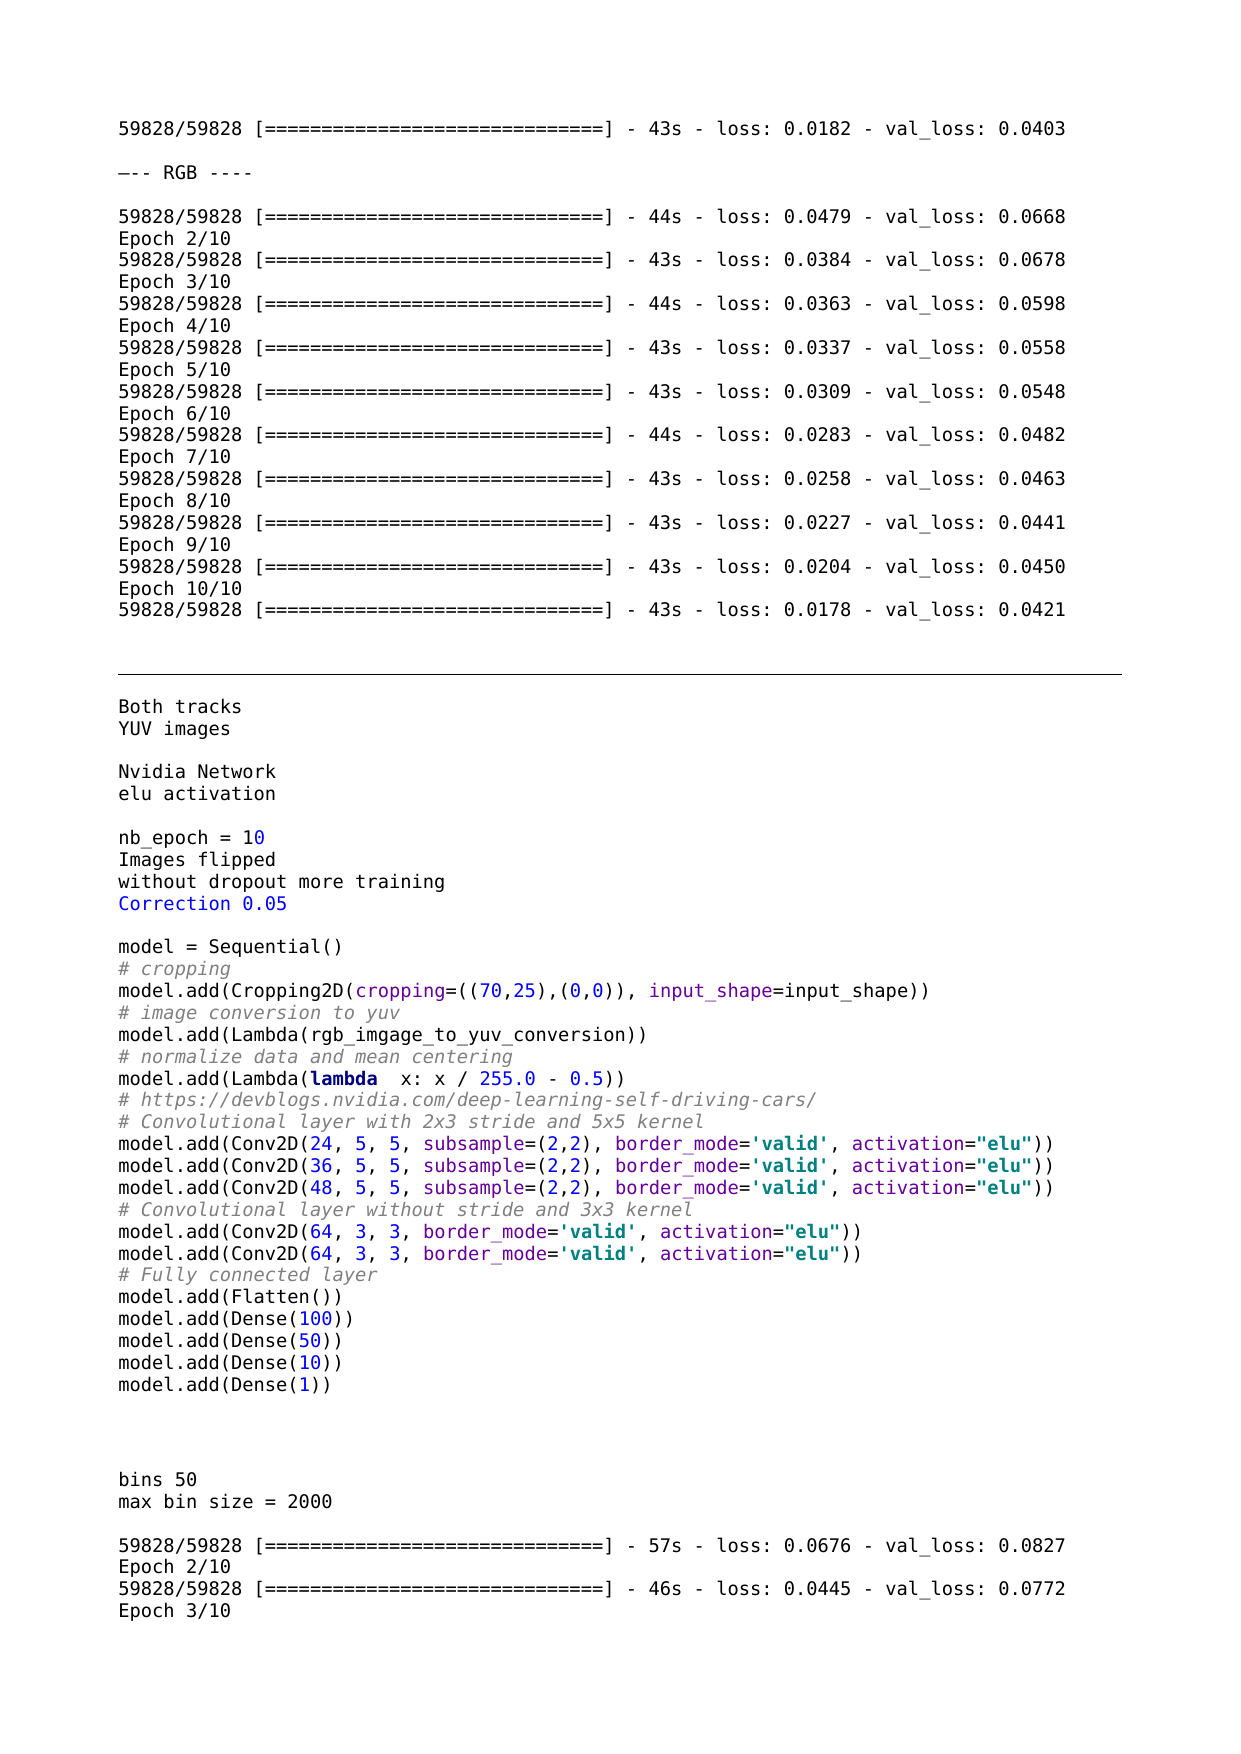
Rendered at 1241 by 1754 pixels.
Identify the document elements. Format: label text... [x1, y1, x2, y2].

text nb_epoch = 10 [118, 827, 1122, 849]
text 59828/59828 [==============================] - 43s - loss: 0.0227 - val_loss: 0.0441 [118, 512, 1122, 534]
text # https://devblogs.nvidia.com/deep-learning-self-driving-cars/ [118, 1089, 1122, 1111]
text 59828/59828 [==============================] - 46s - loss: 0.0445 - val_loss: 0.0772 [118, 1578, 1122, 1600]
text 59828/59828 [==============================] - 44s - loss: 0.0479 - val_loss: 0.0668 [118, 206, 1122, 227]
text model.add(Conv2D(64, 3, 3, border_mode='valid', activation="elu")) [118, 1243, 1122, 1264]
text model.add(Dense(10)) [118, 1352, 1122, 1374]
text Epoch 3/10 [118, 1600, 1122, 1622]
text # cropping [118, 958, 1122, 980]
text YUV images [118, 718, 1122, 739]
text Images flipped [118, 849, 1122, 871]
text model.add(Conv2D(48, 5, 5, subsample=(2,2), border_mode='valid', activation="elu")) [118, 1177, 1122, 1199]
text 59828/59828 [==============================] - 43s - loss: 0.0178 - val_loss: 0.0421 [118, 599, 1122, 621]
text Epoch 9/10 [118, 534, 1122, 556]
text model.add(Conv2D(36, 5, 5, subsample=(2,2), border_mode='valid', activation="elu")) [118, 1155, 1122, 1177]
text model = Sequential() [118, 936, 1122, 958]
text # image conversion to yuv [118, 1002, 1122, 1024]
text Both tracks [118, 696, 1122, 718]
text 59828/59828 [==============================] - 44s - loss: 0.0363 - val_loss: 0.0598 [118, 293, 1122, 315]
text 59828/59828 [==============================] - 43s - loss: 0.0204 - val_loss: 0.0450 [118, 556, 1122, 577]
text # Convolutional layer with 2x3 stride and 5x5 kernel [118, 1111, 1122, 1133]
text Epoch 8/10 [118, 490, 1122, 512]
text model.add(Dense(50)) [118, 1330, 1122, 1352]
text –-- RGB ---- [118, 162, 1122, 184]
text Epoch 4/10 [118, 315, 1122, 337]
text 59828/59828 [==============================] - 44s - loss: 0.0283 - val_loss: 0.0482 [118, 424, 1122, 446]
text 59828/59828 [==============================] - 43s - loss: 0.0384 - val_loss: 0.0678 [118, 249, 1122, 271]
text model.add(Cropping2D(cropping=((70,25),(0,0)), input_shape=input_shape)) [118, 980, 1122, 1002]
text model.add(Conv2D(24, 5, 5, subsample=(2,2), border_mode='valid', activation="elu")) [118, 1133, 1122, 1155]
text 59828/59828 [==============================] - 43s - loss: 0.0337 - val_loss: 0.0558 [118, 337, 1122, 359]
text Correction 0.05 [118, 893, 1122, 914]
text # normalize data and mean centering [118, 1046, 1122, 1068]
text Epoch 5/10 [118, 359, 1122, 381]
text Epoch 2/10 [118, 1556, 1122, 1578]
text Epoch 2/10 [118, 227, 1122, 249]
text Epoch 7/10 [118, 446, 1122, 468]
text bins 50 [118, 1469, 1122, 1491]
text Epoch 3/10 [118, 271, 1122, 293]
text model.add(Flatten()) [118, 1286, 1122, 1308]
text 59828/59828 [==============================] - 43s - loss: 0.0182 - val_loss: 0.0403 [118, 118, 1122, 140]
text without dropout more training [118, 871, 1122, 893]
text 59828/59828 [==============================] - 43s - loss: 0.0258 - val_loss: 0.0463 [118, 468, 1122, 490]
text 59828/59828 [==============================] - 43s - loss: 0.0309 - val_loss: 0.0548 [118, 381, 1122, 402]
text Epoch 6/10 [118, 402, 1122, 424]
text model.add(Conv2D(64, 3, 3, border_mode='valid', activation="elu")) [118, 1221, 1122, 1243]
text max bin size = 2000 [118, 1491, 1122, 1513]
text model.add(Lambda(rgb_imgage_to_yuv_conversion)) [118, 1024, 1122, 1046]
text Epoch 10/10 [118, 577, 1122, 599]
text model.add(Lambda(lambda x: x / 255.0 - 0.5)) [118, 1068, 1122, 1089]
text # Fully connected layer [118, 1264, 1122, 1286]
text model.add(Dense(100)) [118, 1308, 1122, 1330]
text elu activation [118, 783, 1122, 805]
text model.add(Dense(1)) [118, 1374, 1122, 1396]
text # Convolutional layer without stride and 3x3 kernel [118, 1199, 1122, 1221]
text Nvidia Network [118, 761, 1122, 783]
text 59828/59828 [==============================] - 57s - loss: 0.0676 - val_loss: 0.0827 [118, 1534, 1122, 1556]
